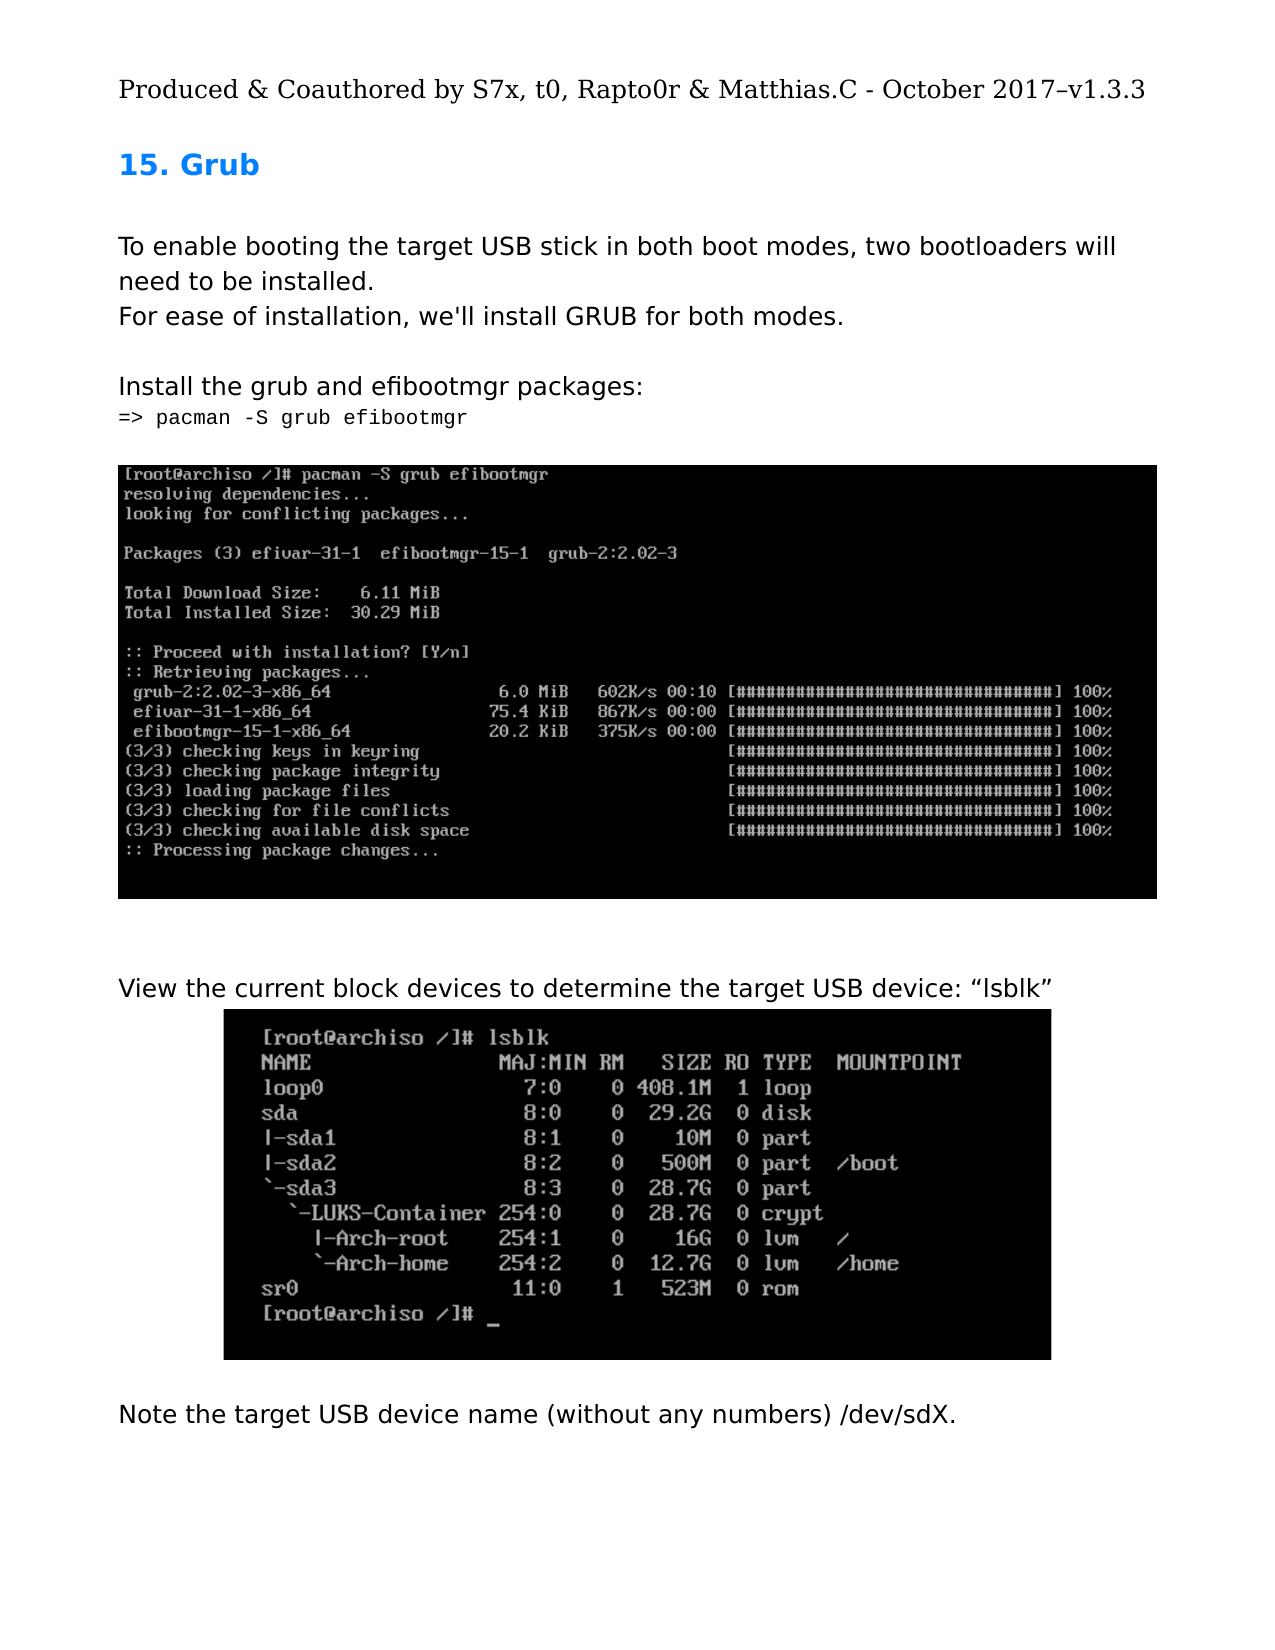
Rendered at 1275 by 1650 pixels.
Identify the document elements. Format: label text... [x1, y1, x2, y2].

text Note the target USB device name (without any numbers) /dev/sdX. [118, 1401, 1157, 1430]
picture [118, 465, 1157, 899]
picture [223, 1009, 1052, 1360]
text For ease of installation, we'll install GRUB for both modes. [118, 302, 1157, 331]
subtitle 15. Grub [118, 148, 1157, 182]
text Install the grub and efibootmgr packages: [118, 372, 1157, 401]
text View the current block devices to determine the target USB device: “lsblk” [118, 975, 1157, 1004]
text To enable booting the target USB stick in both boot modes, two bootloaders will need to be installed. [118, 232, 1157, 296]
text => pacman -S grub efibootmgr [118, 407, 1157, 430]
